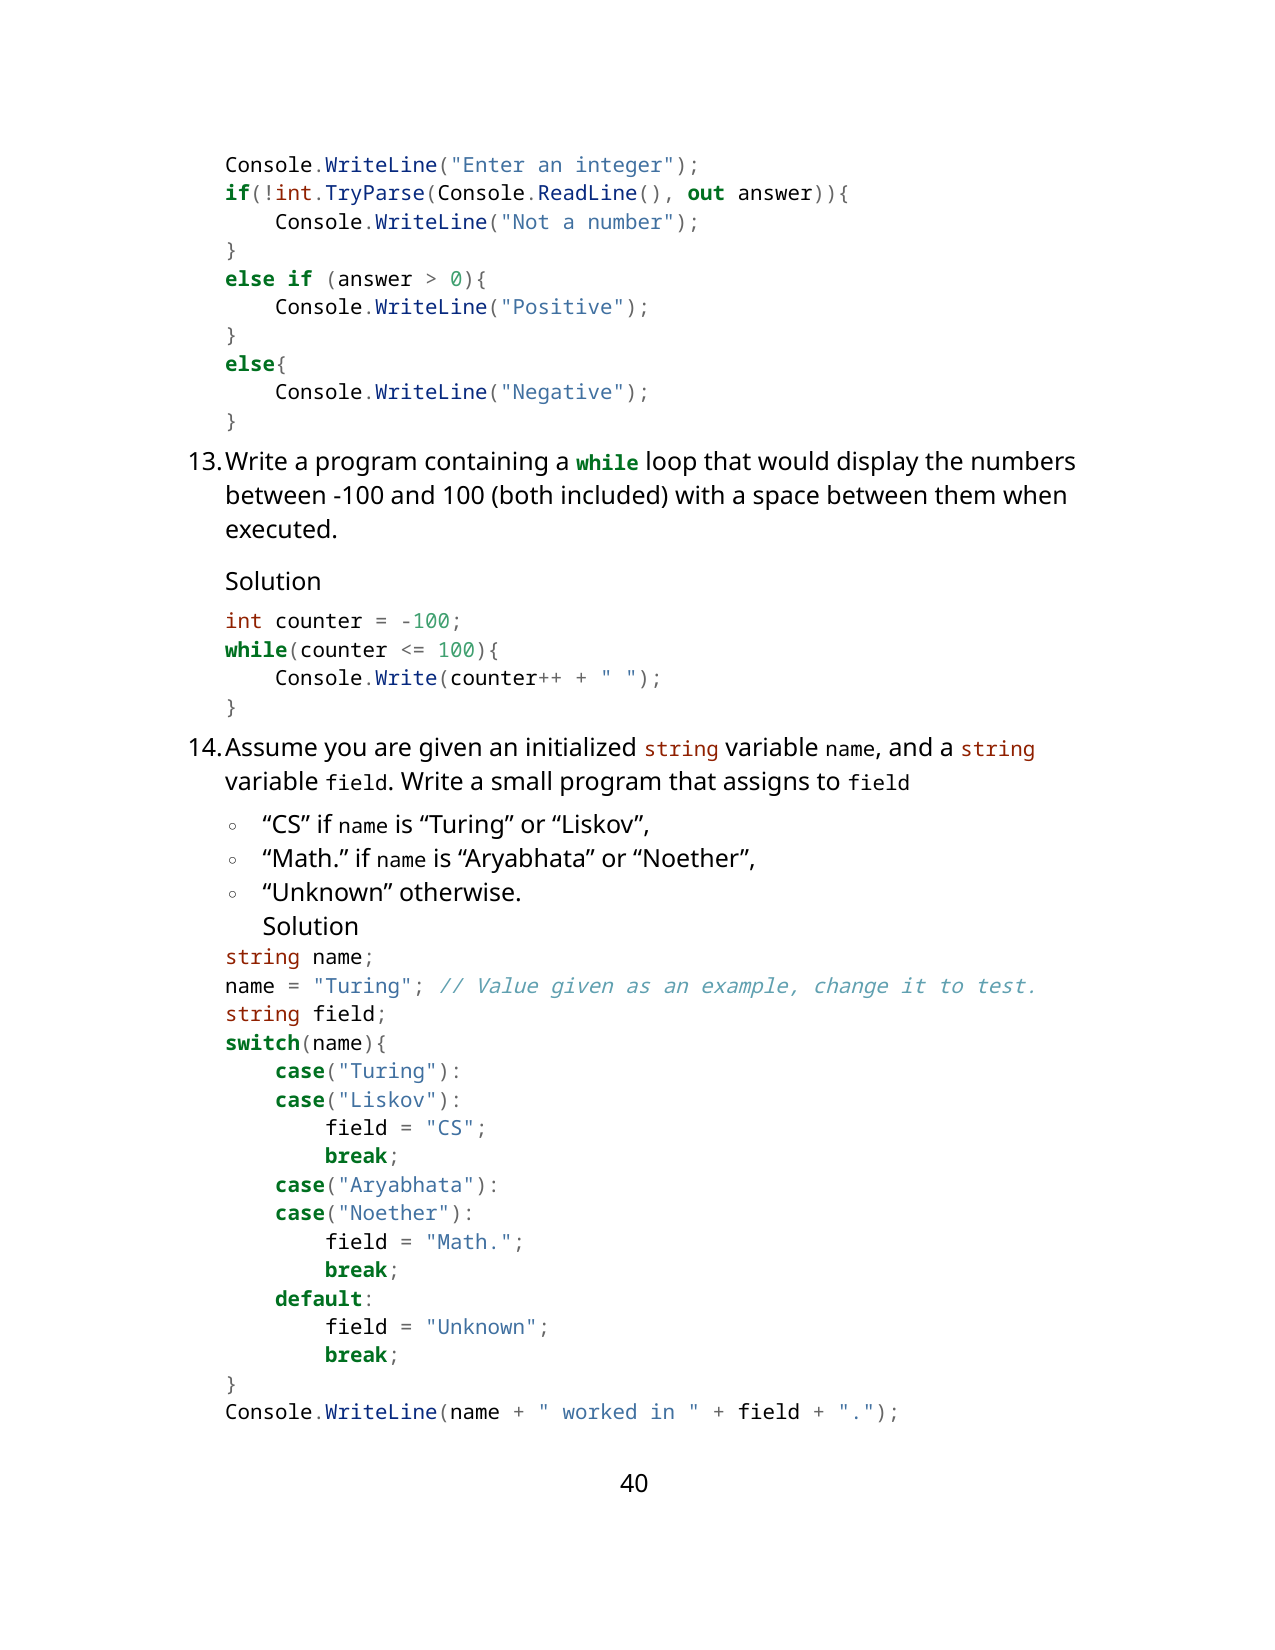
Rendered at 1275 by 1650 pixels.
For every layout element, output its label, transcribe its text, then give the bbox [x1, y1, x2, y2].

list break; [187, 1255, 1125, 1284]
list if(!int.TryParse(Console.ReadLine(), out answer)){ [187, 178, 1125, 207]
list string name; [187, 942, 1125, 971]
list else{ [187, 349, 1125, 377]
list } [187, 692, 1125, 720]
list Solution [225, 908, 1125, 942]
list Solution [187, 563, 1125, 597]
list field = "Unknown"; [187, 1312, 1125, 1341]
list Console.WriteLine("Enter an integer"); [187, 150, 1125, 178]
list else if (answer > 0){ [187, 264, 1125, 292]
list Write a program containing a while loop that would display the numbers between -100 and 100 (both included) with a space between them when executed. [187, 443, 1125, 546]
list Console.WriteLine("Not a number"); [187, 207, 1125, 235]
list name = "Turing"; // Value given as an example, change it to test. [187, 971, 1125, 999]
list field = "CS"; [187, 1113, 1125, 1142]
list Assume you are given an initialized string variable name, and a string variable field. Write a small program that assigns to field [187, 729, 1125, 797]
list Console.WriteLine("Positive"); [187, 292, 1125, 321]
list Console.Write(counter++ + " "); [187, 663, 1125, 692]
list switch(name){ [187, 1028, 1125, 1056]
list “Unknown” otherwise. [225, 874, 1125, 908]
list “CS” if name is “Turing” or “Liskov”, [225, 806, 1125, 840]
list } [187, 1369, 1125, 1397]
list case("Liskov"): [187, 1085, 1125, 1113]
list int counter = -100; [187, 606, 1125, 635]
list Console.WriteLine("Negative"); [187, 377, 1125, 406]
list } [187, 321, 1125, 349]
list break; [187, 1142, 1125, 1170]
list while(counter <= 100){ [187, 635, 1125, 663]
list break; [187, 1341, 1125, 1369]
list “Math.” if name is “Aryabhata” or “Noether”, [225, 840, 1125, 874]
list Console.WriteLine(name + " worked in " + field + "."); [187, 1397, 1125, 1426]
list default: [187, 1284, 1125, 1312]
list field = "Math."; [187, 1227, 1125, 1255]
list case("Turing"): [187, 1056, 1125, 1085]
list case("Noether"): [187, 1198, 1125, 1227]
list case("Aryabhata"): [187, 1170, 1125, 1198]
list } [187, 235, 1125, 264]
list } [187, 406, 1125, 434]
list string field; [187, 999, 1125, 1028]
